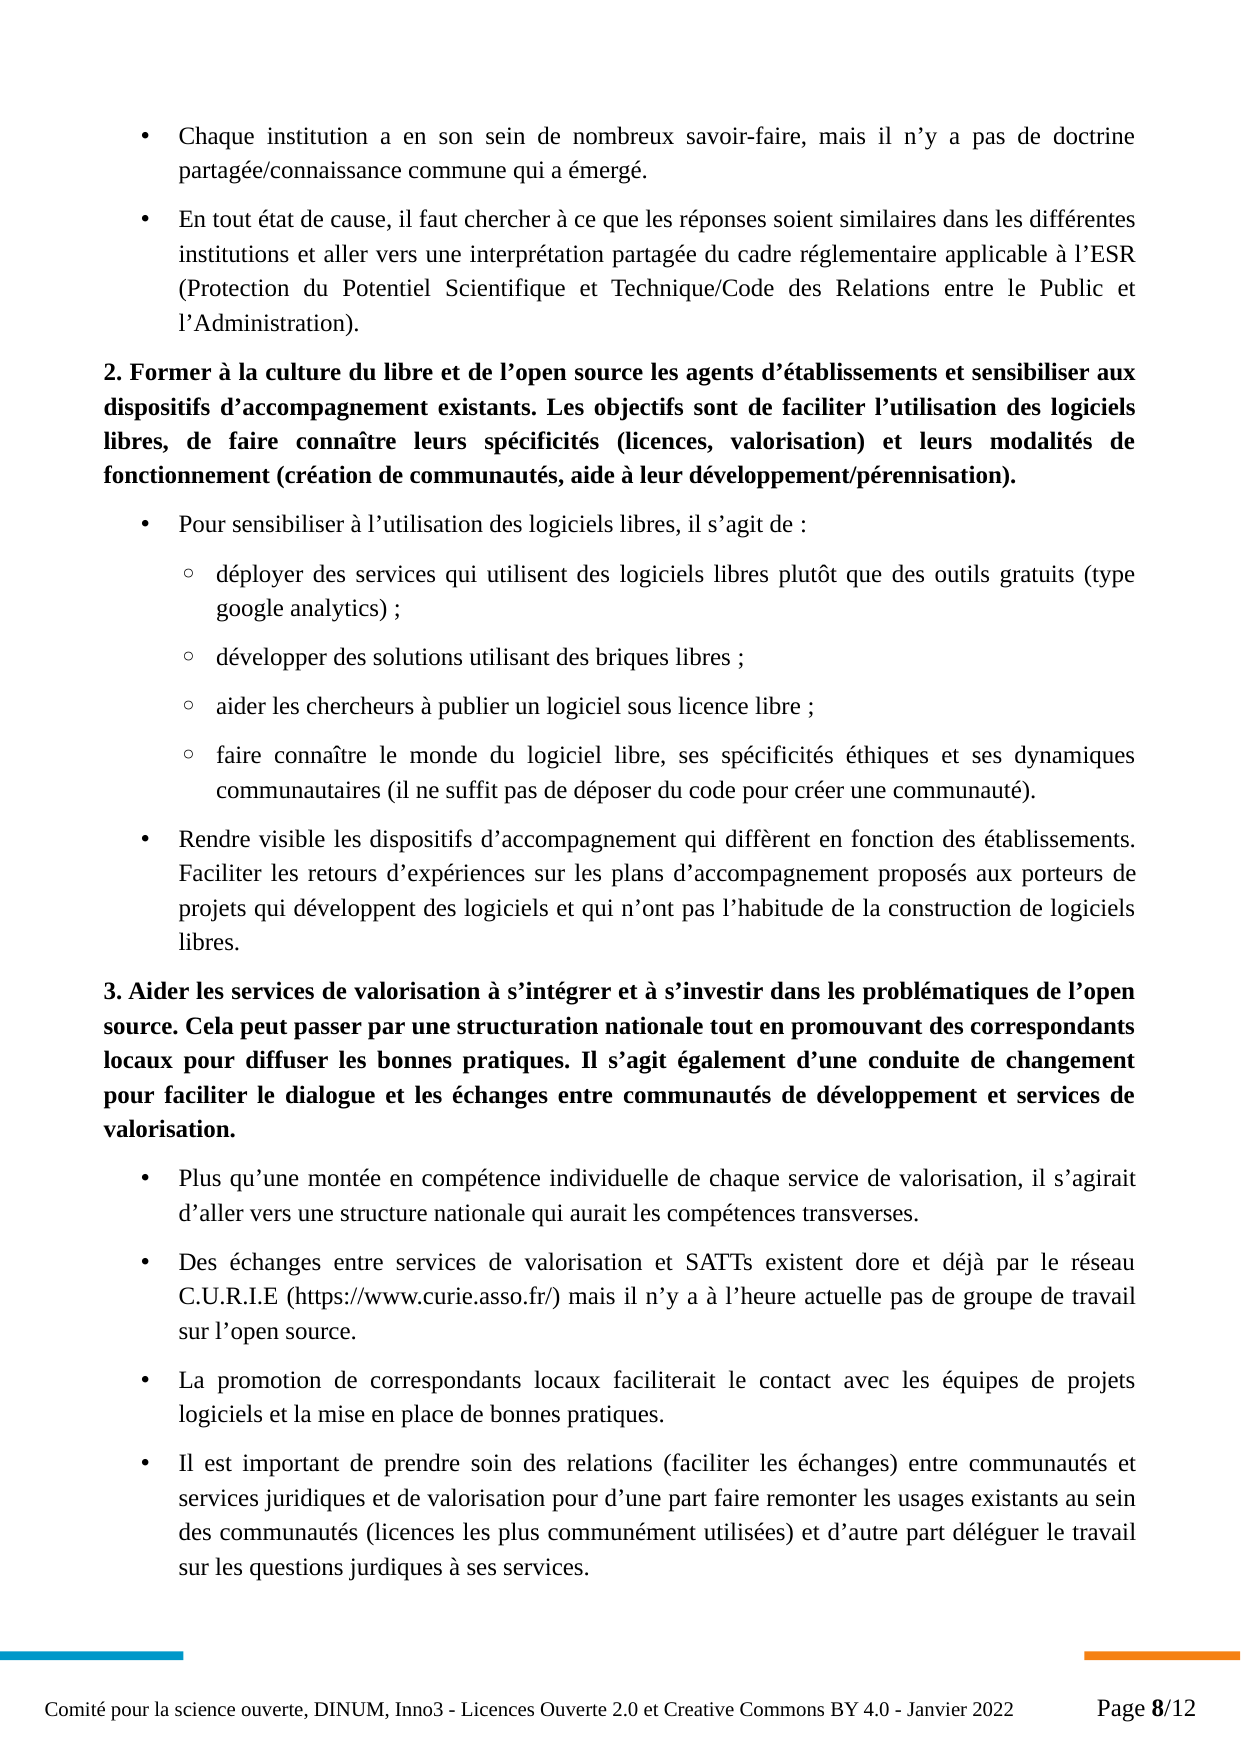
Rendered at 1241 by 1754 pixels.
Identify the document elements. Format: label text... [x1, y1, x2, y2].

list faire connaître le monde du logiciel libre, ses spécificités éthiques et ses dynamiques communautaires (il ne suffit pas de déposer du code pour créer une communauté). [178, 740, 1137, 803]
list Plus qu’une montée en compétence individuelle de chaque service de valorisation, il s’agirait d’aller vers une structure nationale qui aurait les compétences transverses. [141, 1163, 1137, 1227]
list Chaque institution a en son sein de nombreux savoir-faire, mais il n’y a pas de doctrine partagée/connaissance commune qui a émergé. [141, 121, 1137, 184]
list Il est important de prendre soin des relations (faciliter les échanges) entre communautés et services juridiques et de valorisation pour d’une part faire remonter les usages existants au sein des communautés (licences les plus communément utilisées) et d’autre part déléguer le travail sur les questions jurdiques à ses services. [141, 1448, 1137, 1581]
list aider les chercheurs à publier un logiciel sous licence libre ; [178, 691, 1137, 720]
list Rendre visible les dispositifs d’accompagnement qui diffèrent en fonction des établissements. Faciliter les retours d’expériences sur les plans d’accompagnement proposés aux porteurs de projets qui développent des logiciels et qui n’ont pas l’habitude de la construction de logiciels libres. [141, 824, 1137, 956]
list déployer des services qui utilisent des logiciels libres plutôt que des outils gratuits (type google analytics) ; [178, 559, 1137, 622]
text 3. Aider les services de valorisation à s’intégrer et à s’investir dans les problématiques de l’open source. Cela peut passer par une structuration nationale tout en promouvant des correspondants locaux pour diffuser les bonnes pratiques. Il s’agit également d’une conduite de changement pour faciliter le dialogue et les échanges entre communautés de développement et services de valorisation. [103, 976, 1137, 1143]
list Pour sensibiliser à l’utilisation des logiciels libres, il s’agit de : [141, 509, 1137, 538]
list Des échanges entre services de valorisation et SATTs existent dore et déjà par le réseau C.U.R.I.E (https://www.curie.asso.fr/) mais il n’y a à l’heure actuelle pas de groupe de travail sur l’open source. [141, 1247, 1137, 1344]
list En tout état de cause, il faut chercher à ce que les réponses soient similaires dans les différentes institutions et aller vers une interprétation partagée du cadre réglementaire applicable à l’ESR (Protection du Potentiel Scientifique et Technique/Code des Relations entre le Public et l’Administration). [141, 204, 1137, 337]
list développer des solutions utilisant des briques libres ; [178, 642, 1137, 671]
list La promotion de correspondants locaux faciliterait le contact avec les équipes de projets logiciels et la mise en place de bonnes pratiques. [141, 1365, 1137, 1428]
text 2. Former à la culture du libre et de l’open source les agents d’établissements et sensibiliser aux dispositifs d’accompagnement existants. Les objectifs sont de faciliter l’utilisation des logiciels libres, de faire connaître leurs spécificités (licences, valorisation) et leurs modalités de fonctionnement (création de communautés, aide à leur développement/pérennisation). [103, 357, 1137, 489]
